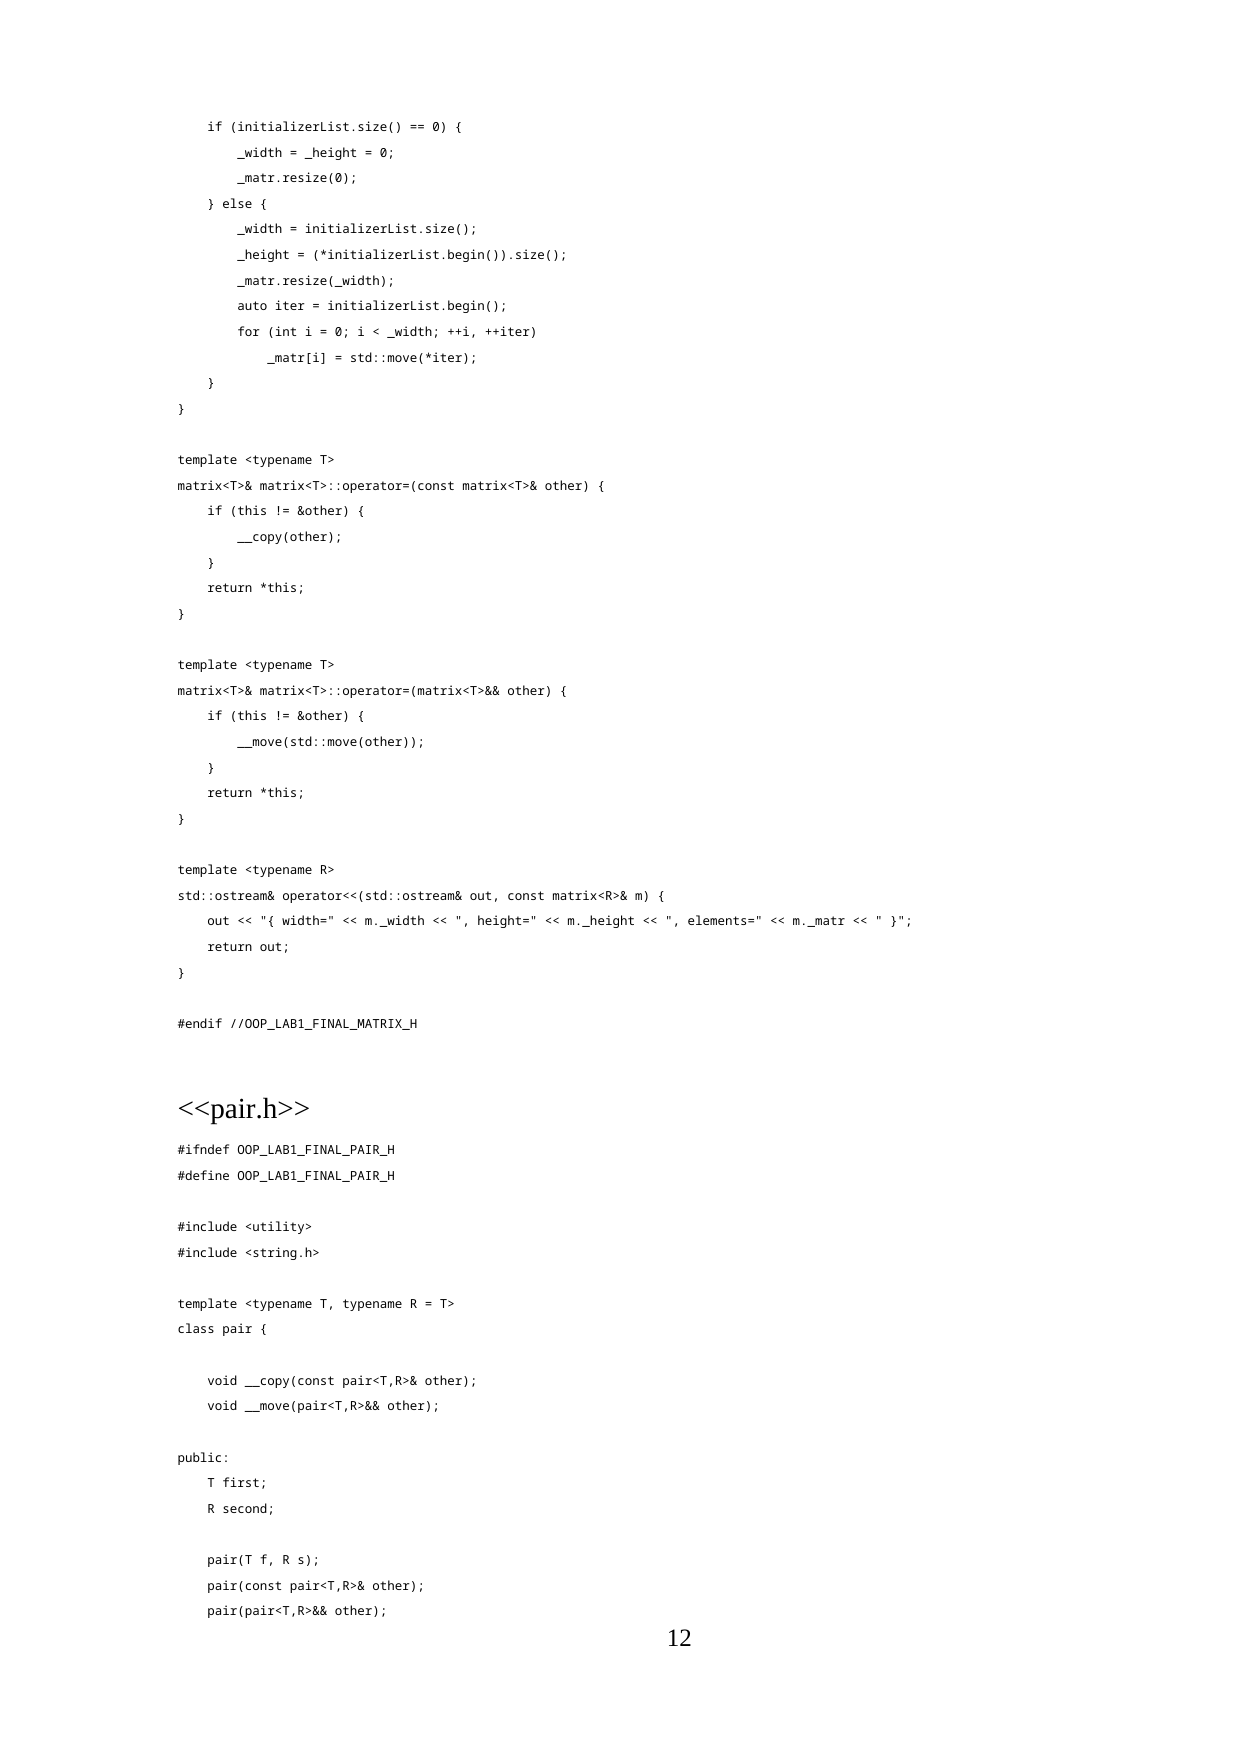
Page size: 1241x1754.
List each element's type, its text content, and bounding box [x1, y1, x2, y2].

text _width = initializerList.size(); [177, 221, 1181, 238]
text } [177, 605, 1181, 622]
text void __copy(const pair<T,R>& other); [177, 1372, 1181, 1389]
text for (int i = 0; i < _width; ++i, ++iter) [177, 323, 1181, 340]
text #include <utility> [177, 1218, 1181, 1235]
text template <typename T> [177, 451, 1181, 468]
text } [177, 810, 1181, 827]
text if (initializerList.size() == 0) { [177, 118, 1181, 135]
text matrix<T>& matrix<T>::operator=(const matrix<T>& other) { [177, 477, 1181, 494]
text template <typename R> [177, 861, 1181, 878]
text __copy(other); [177, 528, 1181, 545]
text public: [177, 1449, 1181, 1466]
text T first; [177, 1474, 1181, 1491]
text out << "{ width=" << m._width << ", height=" << m._height << ", elements=" << m._matr << " }"; [177, 912, 1181, 929]
text _matr.resize(0); [177, 169, 1181, 186]
text return *this; [177, 579, 1181, 596]
text #ifndef OOP_LAB1_FINAL_PAIR_H [177, 1141, 1181, 1158]
text } [177, 554, 1181, 571]
text } [177, 964, 1181, 981]
text } else { [177, 195, 1181, 212]
text class pair { [177, 1321, 1181, 1338]
text <<pair.h>> [177, 1091, 1181, 1124]
text return out; [177, 938, 1181, 955]
text _matr.resize(_width); [177, 272, 1181, 289]
text } [177, 374, 1181, 391]
text void __move(pair<T,R>&& other); [177, 1397, 1181, 1414]
text if (this != &other) { [177, 707, 1181, 724]
text template <typename T> [177, 656, 1181, 673]
text #define OOP_LAB1_FINAL_PAIR_H [177, 1167, 1181, 1184]
text pair(pair<T,R>&& other); [177, 1602, 1181, 1619]
text template <typename T, typename R = T> [177, 1295, 1181, 1312]
text _matr[i] = std::move(*iter); [177, 349, 1181, 366]
text auto iter = initializerList.begin(); [177, 297, 1181, 314]
text pair(T f, R s); [177, 1551, 1181, 1568]
text #include <string.h> [177, 1244, 1181, 1261]
text } [177, 759, 1181, 776]
text std::ostream& operator<<(std::ostream& out, const matrix<R>& m) { [177, 887, 1181, 904]
text } [177, 400, 1181, 417]
text return *this; [177, 784, 1181, 801]
text #endif //OOP_LAB1_FINAL_MATRIX_H [177, 1015, 1181, 1032]
text matrix<T>& matrix<T>::operator=(matrix<T>&& other) { [177, 682, 1181, 699]
text pair(const pair<T,R>& other); [177, 1577, 1181, 1594]
text _width = _height = 0; [177, 144, 1181, 161]
text if (this != &other) { [177, 502, 1181, 519]
text __move(std::move(other)); [177, 733, 1181, 750]
text R second; [177, 1500, 1181, 1517]
text _height = (*initializerList.begin()).size(); [177, 246, 1181, 263]
